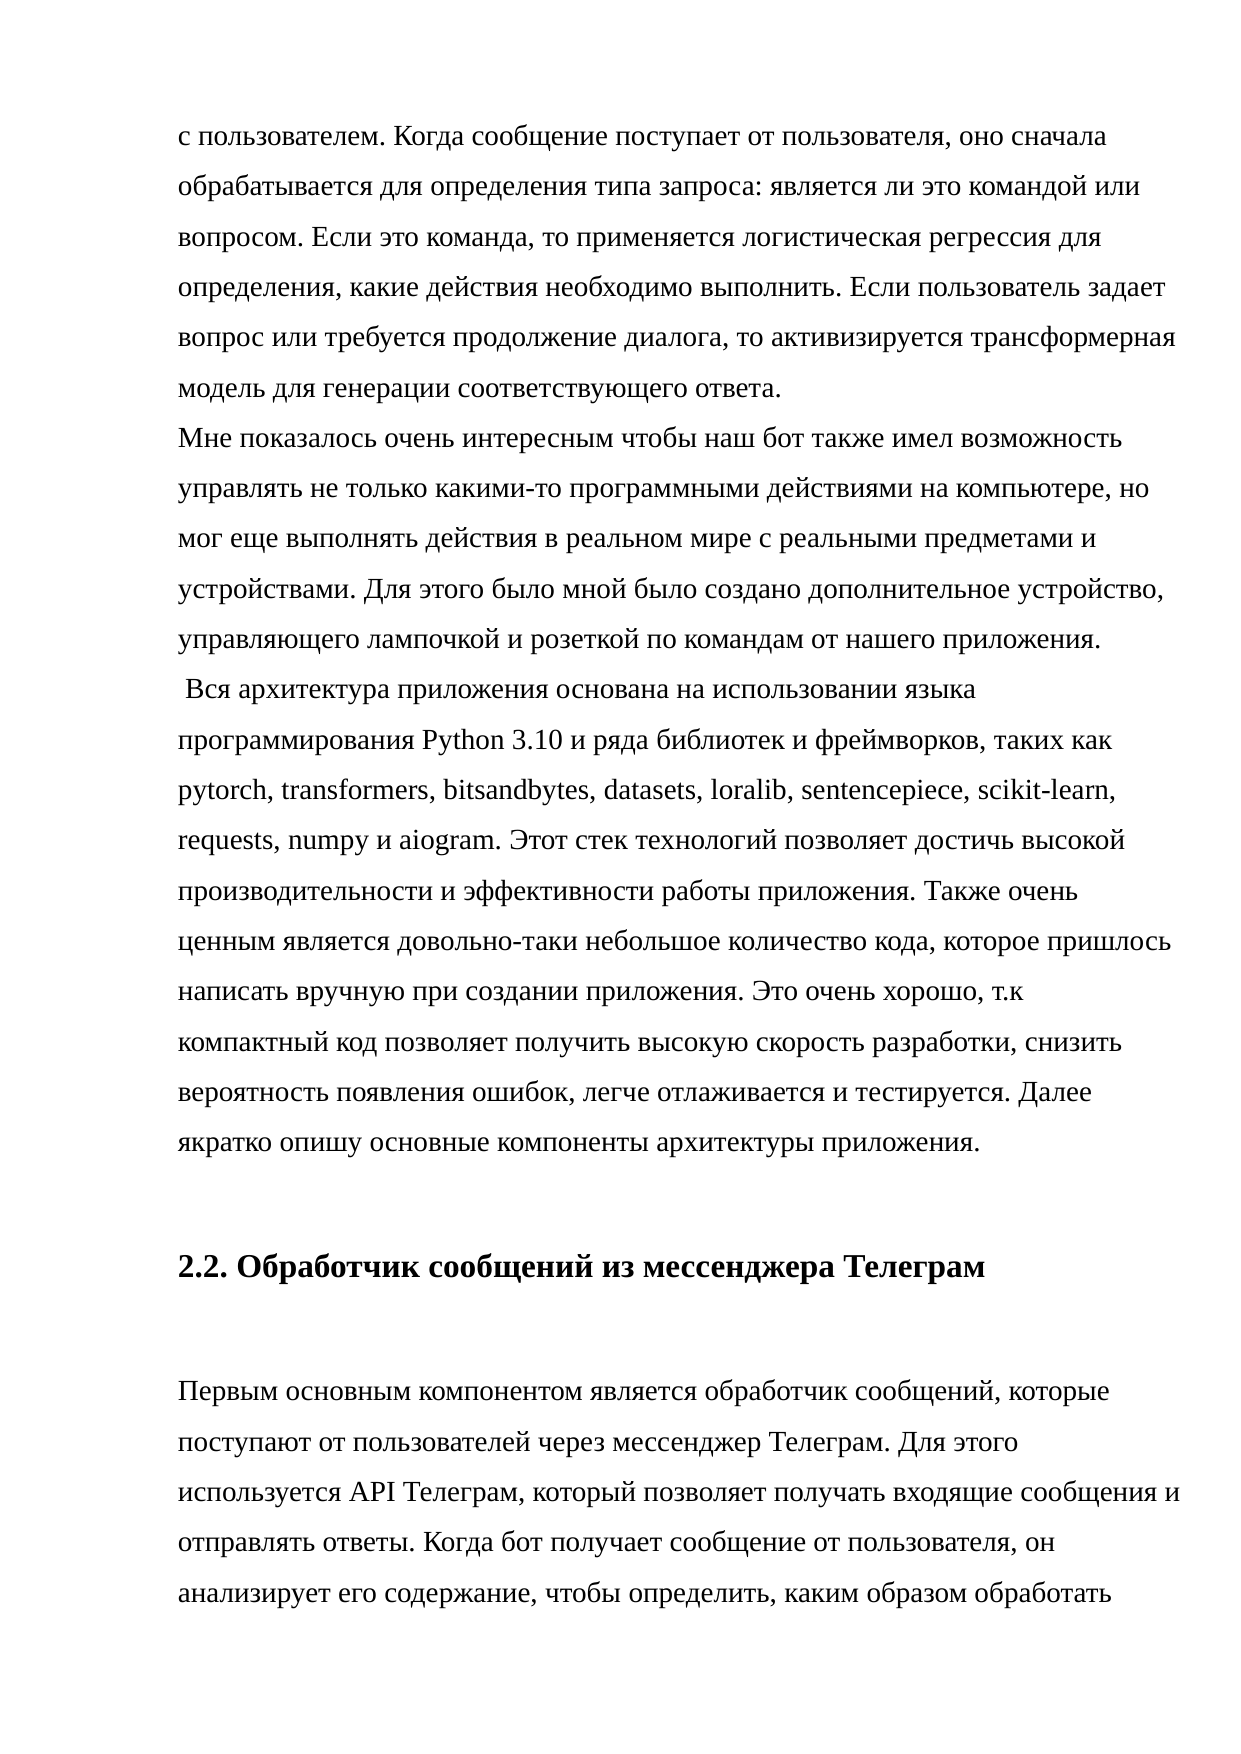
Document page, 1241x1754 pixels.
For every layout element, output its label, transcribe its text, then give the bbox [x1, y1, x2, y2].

subtitle 2.2. Обработчик сообщений из мессенджера Телеграм [178, 1246, 1182, 1284]
text Мне показалось очень интересным чтобы наш бот также имел возможность управлять не только какими-то программными действиями на компьютере, но мог еще выполнять действия в реальном мире с реальными предметами и устройствами. Для этого было мной было создано дополнительное устройство, управляющего лампочкой и розеткой по командам от нашего приложения. [178, 420, 1182, 655]
text Вся архитектура приложения основана на использовании языка программирования Python 3.10 и ряда библиотек и фреймворков, таких как pytorch, transformers, bitsandbytes, datasets, loralib, sentencepiece, scikit-learn, requests, numpy и aiogram. Этот стек технологий позволяет достичь высокой производительности и эффективности работы приложения. Также очень ценным является довольно-таки небольшое количество кода, которое пришлось написать вручную при создании приложения. Это очень хорошо, т.к компактный код позволяет получить высокую скорость разработки, снизить вероятность появления ошибок, легче отлаживается и тестируется. Далее якратко опишу основные компоненты архитектуры приложения. [178, 672, 1182, 1158]
text с пользователем. Когда сообщение поступает от пользователя, оно сначала обрабатывается для определения типа запроса: является ли это командой или вопросом. Если это команда, то применяется логистическая регрессия для определения, какие действия необходимо выполнить. Если пользователь задает вопрос или требуется продолжение диалога, то активизируется трансформерная модель для генерации соответствующего ответа. [178, 118, 1182, 403]
text Первым основным компонентом является обработчик сообщений, которые поступают от пользователей через мессенджер Телеграм. Для этого используется API Телеграм, который позволяет получать входящие сообщения и отправлять ответы. Когда бот получает сообщение от пользователя, он анализирует его содержание, чтобы определить, каким образом обработать [178, 1373, 1182, 1608]
